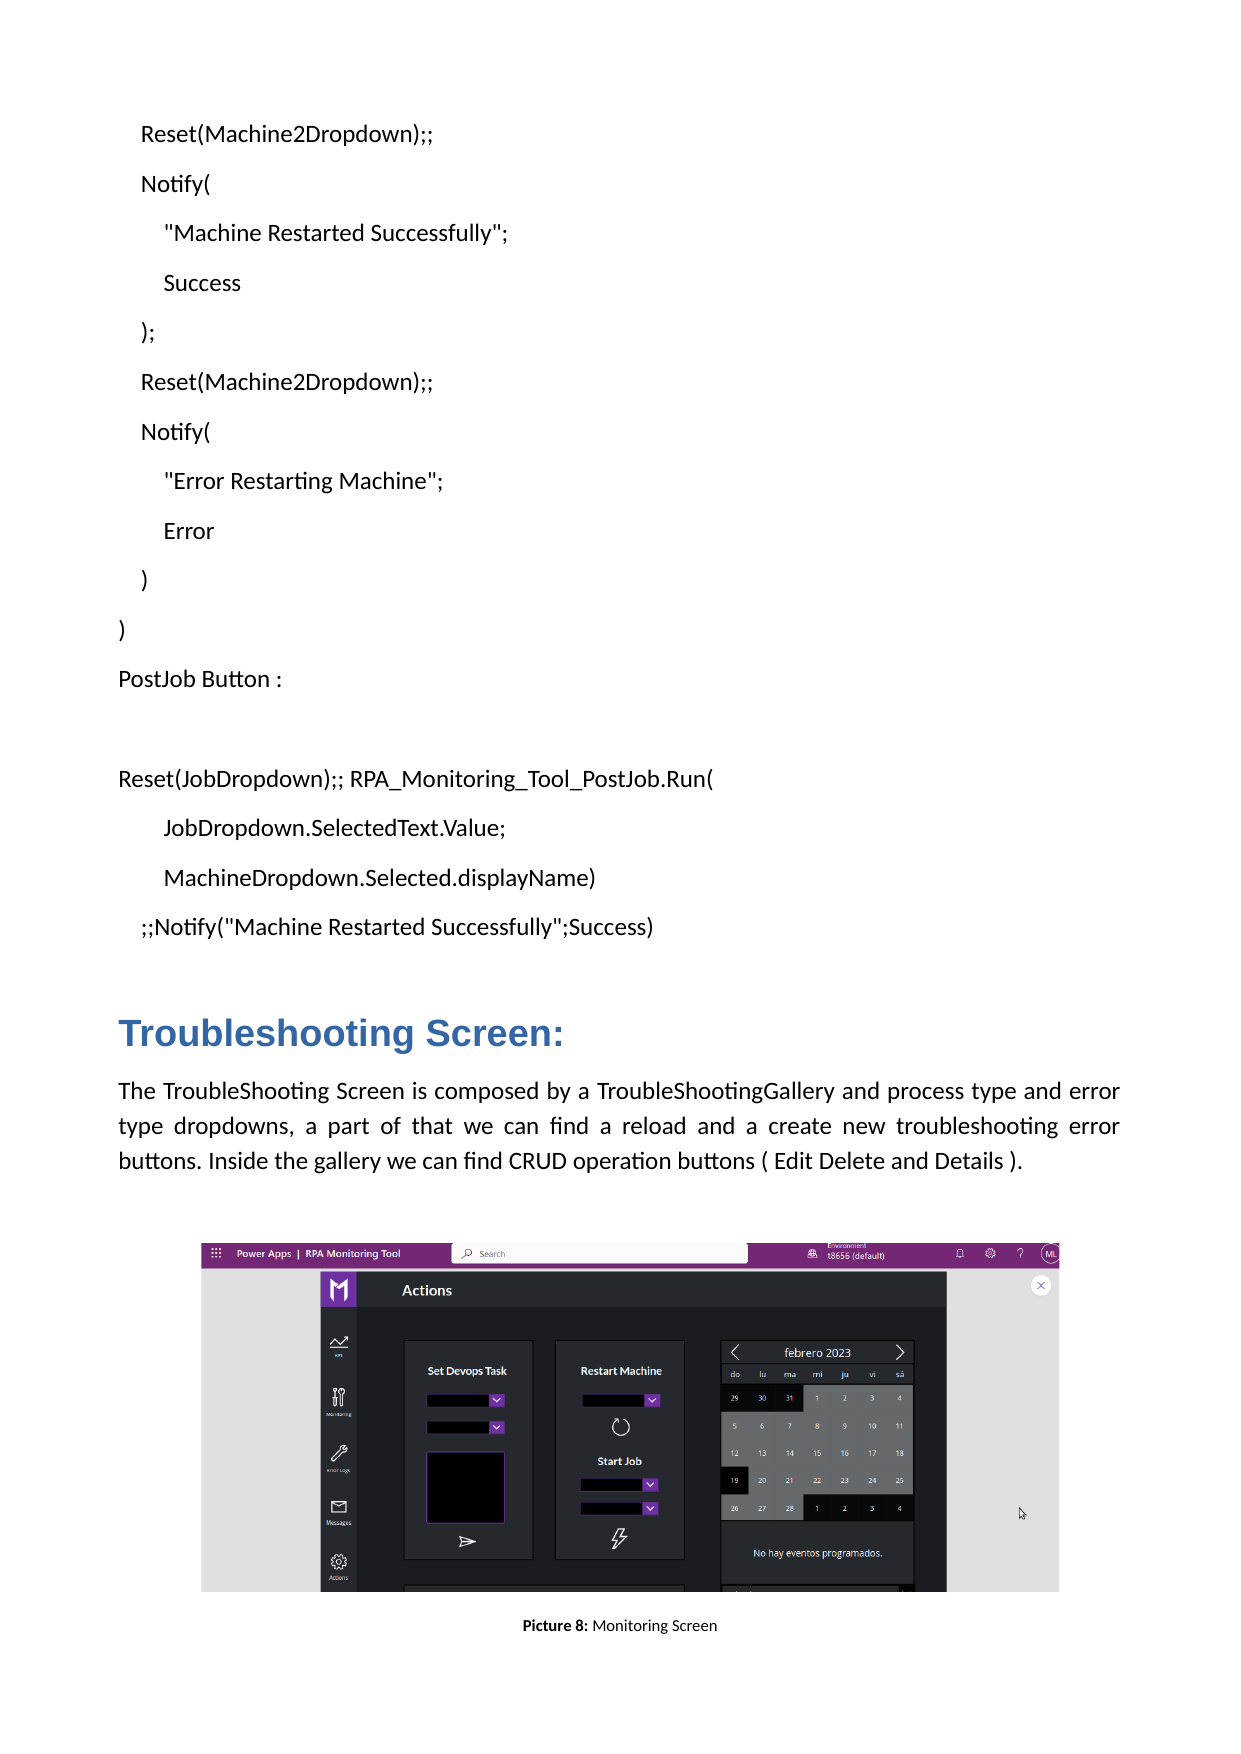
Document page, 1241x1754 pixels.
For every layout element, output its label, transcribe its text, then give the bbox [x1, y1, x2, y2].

text Error [118, 515, 1122, 545]
text Notify( [118, 416, 1122, 446]
text ); [118, 316, 1122, 347]
text ) [118, 564, 1122, 595]
text Reset(Machine2Dropdown);; [118, 366, 1122, 397]
text Picture 8: Monitoring Screen [118, 1615, 1122, 1635]
text "Error Restarting Machine"; [118, 465, 1122, 496]
text Success [118, 267, 1122, 297]
text ) [118, 614, 1122, 644]
text Troubleshooting Screen: [118, 1011, 1122, 1054]
text PostJob Button : [118, 663, 1122, 694]
text ;;Notify("Machine Restarted Successfully";Success) [118, 911, 1122, 942]
text MachineDropdown.Selected.displayName) [118, 862, 1122, 892]
text Reset(Machine2Dropdown);; [118, 118, 1122, 149]
text The TroubleShooting Screen is composed by a TroubleShootingGallery and process type and error type dropdowns, a part of that we can find a reload and a create new troubleshooting error buttons. Inside the gallery we can find CRUD operation buttons ( Edit Delete and Details ). [118, 1075, 1122, 1176]
text "Machine Restarted Successfully"; [118, 217, 1122, 248]
text JobDropdown.SelectedText.Value; [118, 812, 1122, 843]
text Notify( [118, 168, 1122, 198]
text Reset(JobDropdown);; RPA_Monitoring_Tool_PostJob.Run( [118, 763, 1122, 793]
picture [201, 1243, 1060, 1592]
